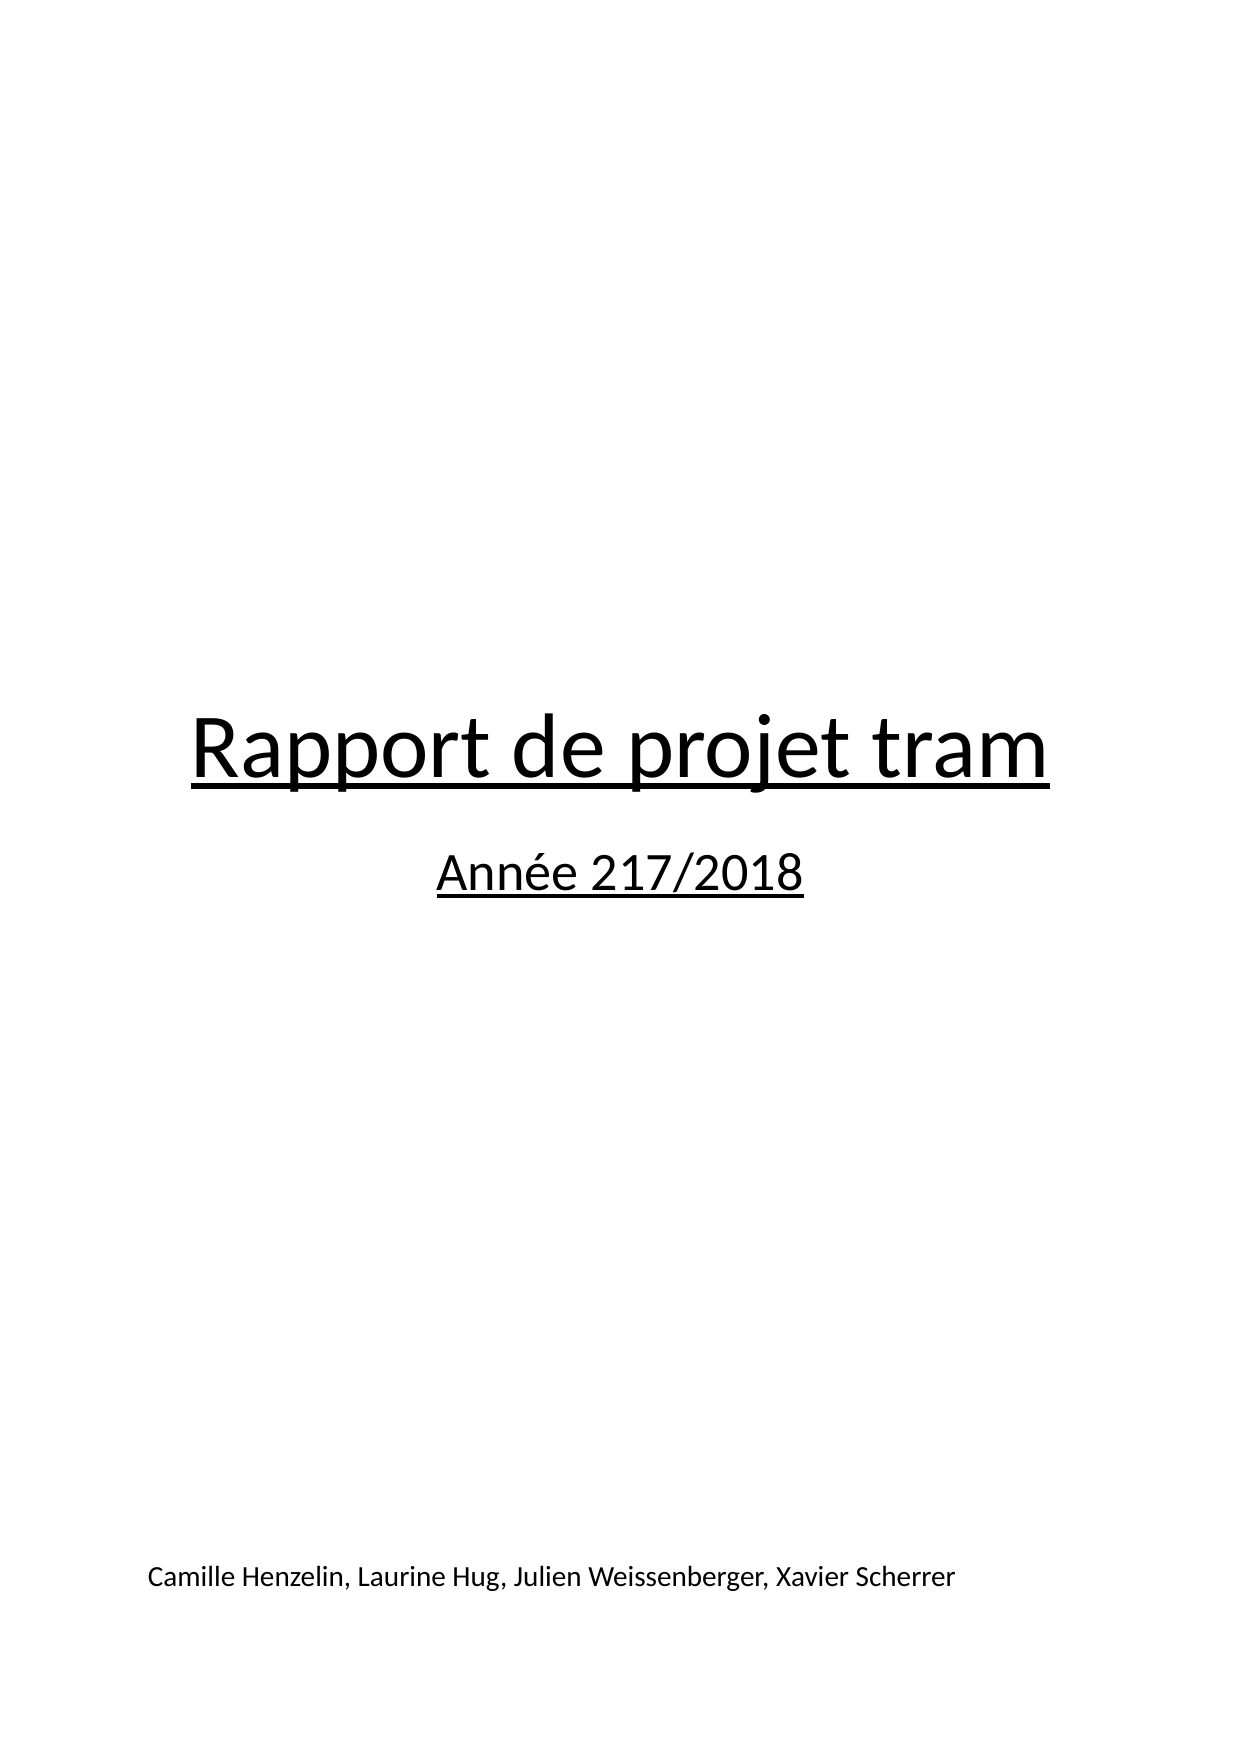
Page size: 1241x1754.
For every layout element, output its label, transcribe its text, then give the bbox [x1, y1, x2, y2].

text Camille Henzelin, Laurine Hug, Julien Weissenberger, Xavier Scherrer [148, 1558, 1093, 1594]
text Rapport de projet tram [148, 688, 1093, 800]
text Année 217/2018 [148, 838, 1093, 904]
